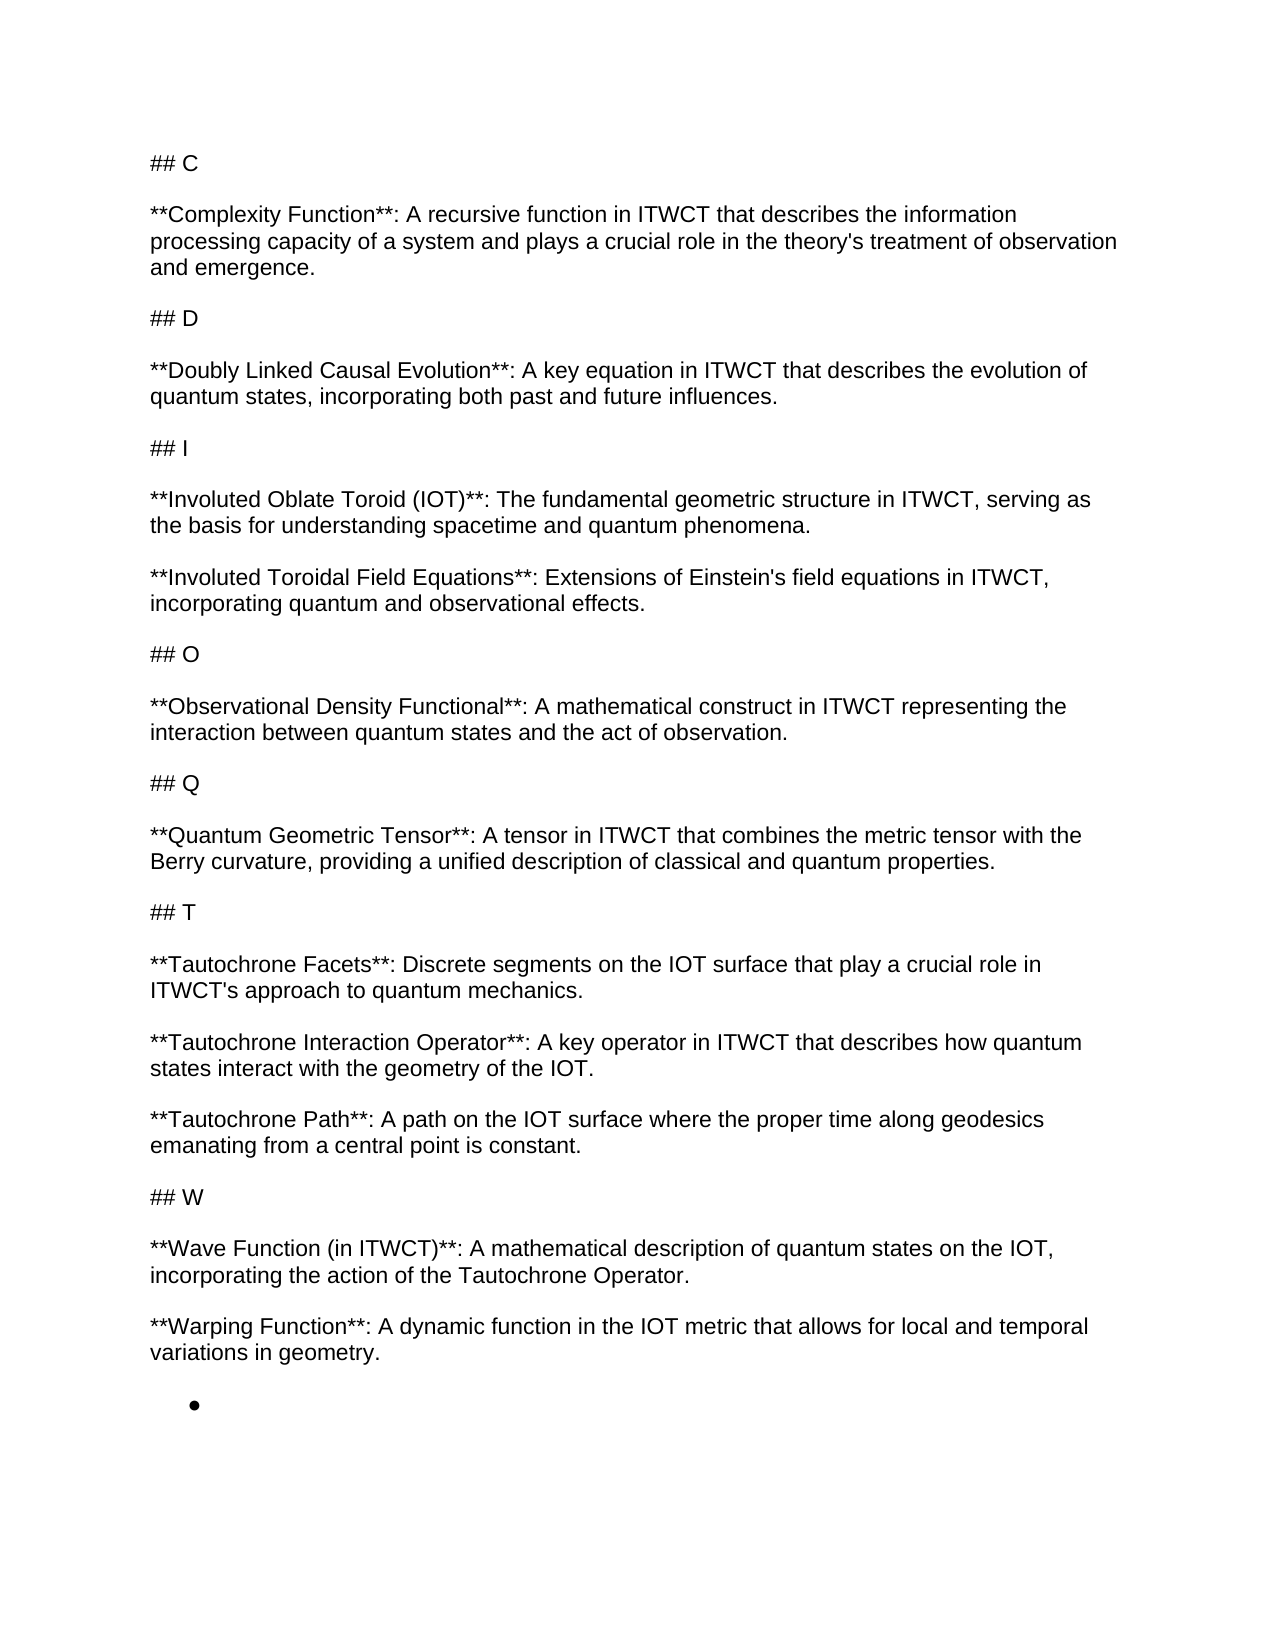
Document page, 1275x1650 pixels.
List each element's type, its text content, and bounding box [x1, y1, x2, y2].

text ## W [150, 1184, 1125, 1210]
text **Complexity Function**: A recursive function in ITWCT that describes the information processing capacity of a system and plays a crucial role in the theory's treatment of observation and emergence. [150, 201, 1125, 280]
text ## T [150, 899, 1125, 926]
text **Involuted Oblate Toroid (IOT)**: The fundamental geometric structure in ITWCT, serving as the basis for understanding spacetime and quantum phenomena. [150, 486, 1125, 538]
text **Tautochrone Interaction Operator**: A key operator in ITWCT that describes how quantum states interact with the geometry of the IOT. [150, 1028, 1125, 1081]
text ## C [150, 150, 1125, 176]
text ## Q [150, 770, 1125, 797]
text **Warping Function**: A dynamic function in the IOT metric that allows for local and temporal variations in geometry. [150, 1313, 1125, 1366]
text **Quantum Geometric Tensor**: A tensor in ITWCT that combines the metric tensor with the Berry curvature, providing a unified description of classical and quantum properties. [150, 822, 1125, 874]
text **Involuted Toroidal Field Equations**: Extensions of Einstein's field equations in ITWCT, incorporating quantum and observational effects. [150, 563, 1125, 616]
text ## I [150, 434, 1125, 461]
text ## O [150, 641, 1125, 668]
text **Doubly Linked Causal Evolution**: A key equation in ITWCT that describes the evolution of quantum states, incorporating both past and future influences. [150, 357, 1125, 409]
text ## D [150, 305, 1125, 332]
text **Tautochrone Path**: A path on the IOT surface where the proper time along geodesics emanating from a central point is constant. [150, 1106, 1125, 1159]
text **Observational Density Functional**: A mathematical construct in ITWCT representing the interaction between quantum states and the act of observation. [150, 693, 1125, 745]
text **Wave Function (in ITWCT)**: A mathematical description of quantum states on the IOT, incorporating the action of the Tautochrone Operator. [150, 1235, 1125, 1288]
text **Tautochrone Facets**: Discrete segments on the IOT surface that play a crucial role in ITWCT's approach to quantum mechanics. [150, 951, 1125, 1003]
